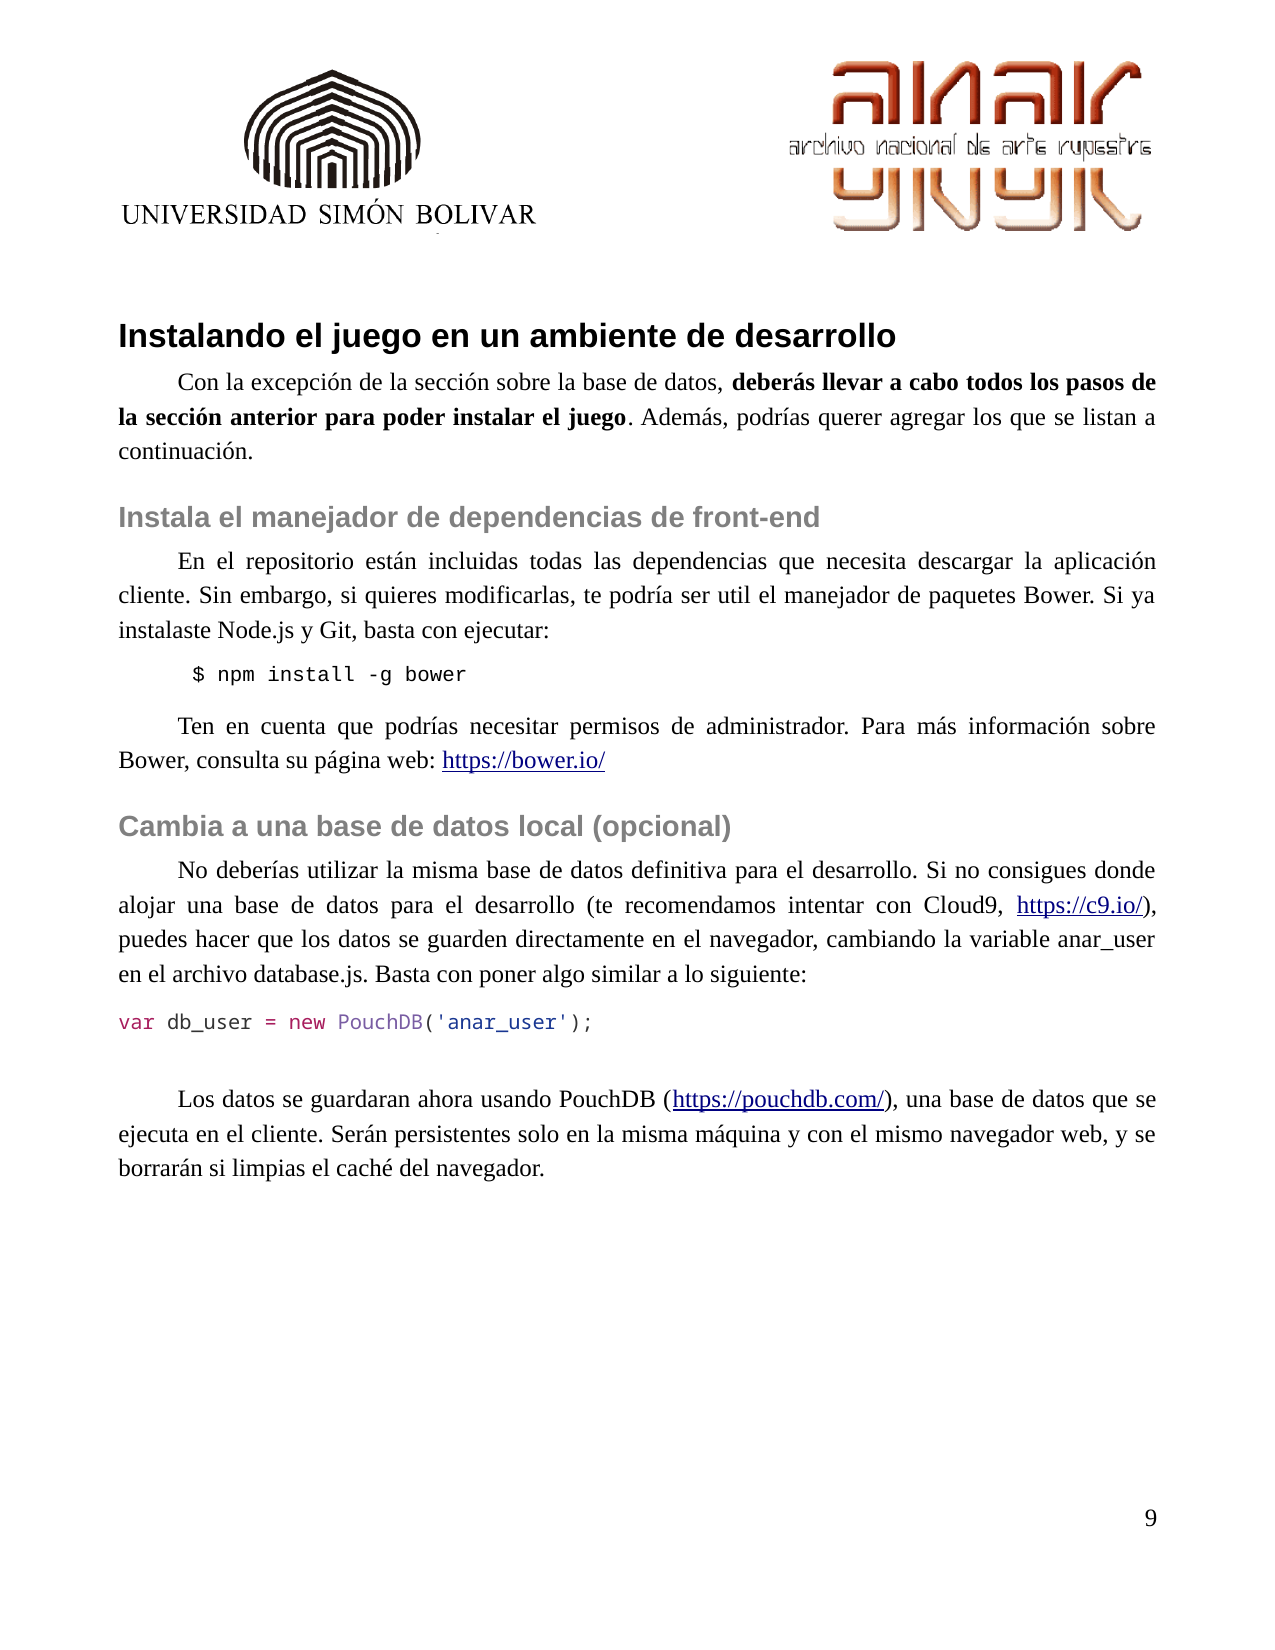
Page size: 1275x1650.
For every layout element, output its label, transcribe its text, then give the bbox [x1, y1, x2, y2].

text No deberías utilizar la misma base de datos definitiva para el desarrollo. Si no consigues donde alojar una base de datos para el desarrollo (te recomendamos intentar con Cloud9, https://c9.io/), puedes hacer que los datos se guarden directamente en el navegador, cambiando la variable anar_user en el archivo database.js. Basta con poner algo similar a lo siguiente: [118, 855, 1157, 987]
text En el repositorio están incluidas todas las dependencias que necesita descargar la aplicación cliente. Sin embargo, si quieres modificarlas, te podría ser util el manejador de paquetes Bower. Si ya instalaste Node.js y Git, basta con ejecutar: [118, 546, 1157, 643]
text Los datos se guardaran ahora usando PouchDB (https://pouchdb.com/), una base de datos que se ejecuta en el cliente. Serán persistentes solo en la misma máquina y con el mismo navegador web, y se borrarán si limpias el caché del navegador. [118, 1084, 1157, 1182]
text $ npm install -g bower [118, 664, 1157, 687]
picture [789, 61, 1151, 231]
text Con la excepción de la sección sobre la base de datos, deberás llevar a cabo todos los pasos de la sección anterior para poder instalar el juego. Además, podrías querer agregar los que se listan a continuación. [118, 367, 1157, 465]
text var db_user = new PouchDB('anar_user'); [118, 1008, 1157, 1036]
subtitle Cambia a una base de datos local (opcional) [118, 809, 1157, 843]
subtitle Instala el manejador de dependencias de front-end [118, 500, 1157, 533]
subtitle Instalando el juego en un ambiente de desarrollo [118, 316, 1157, 355]
picture [118, 69, 537, 234]
text Ten en cuenta que podrías necesitar permisos de administrador. Para más información sobre Bower, consulta su página web: https://bower.io/ [118, 711, 1157, 774]
